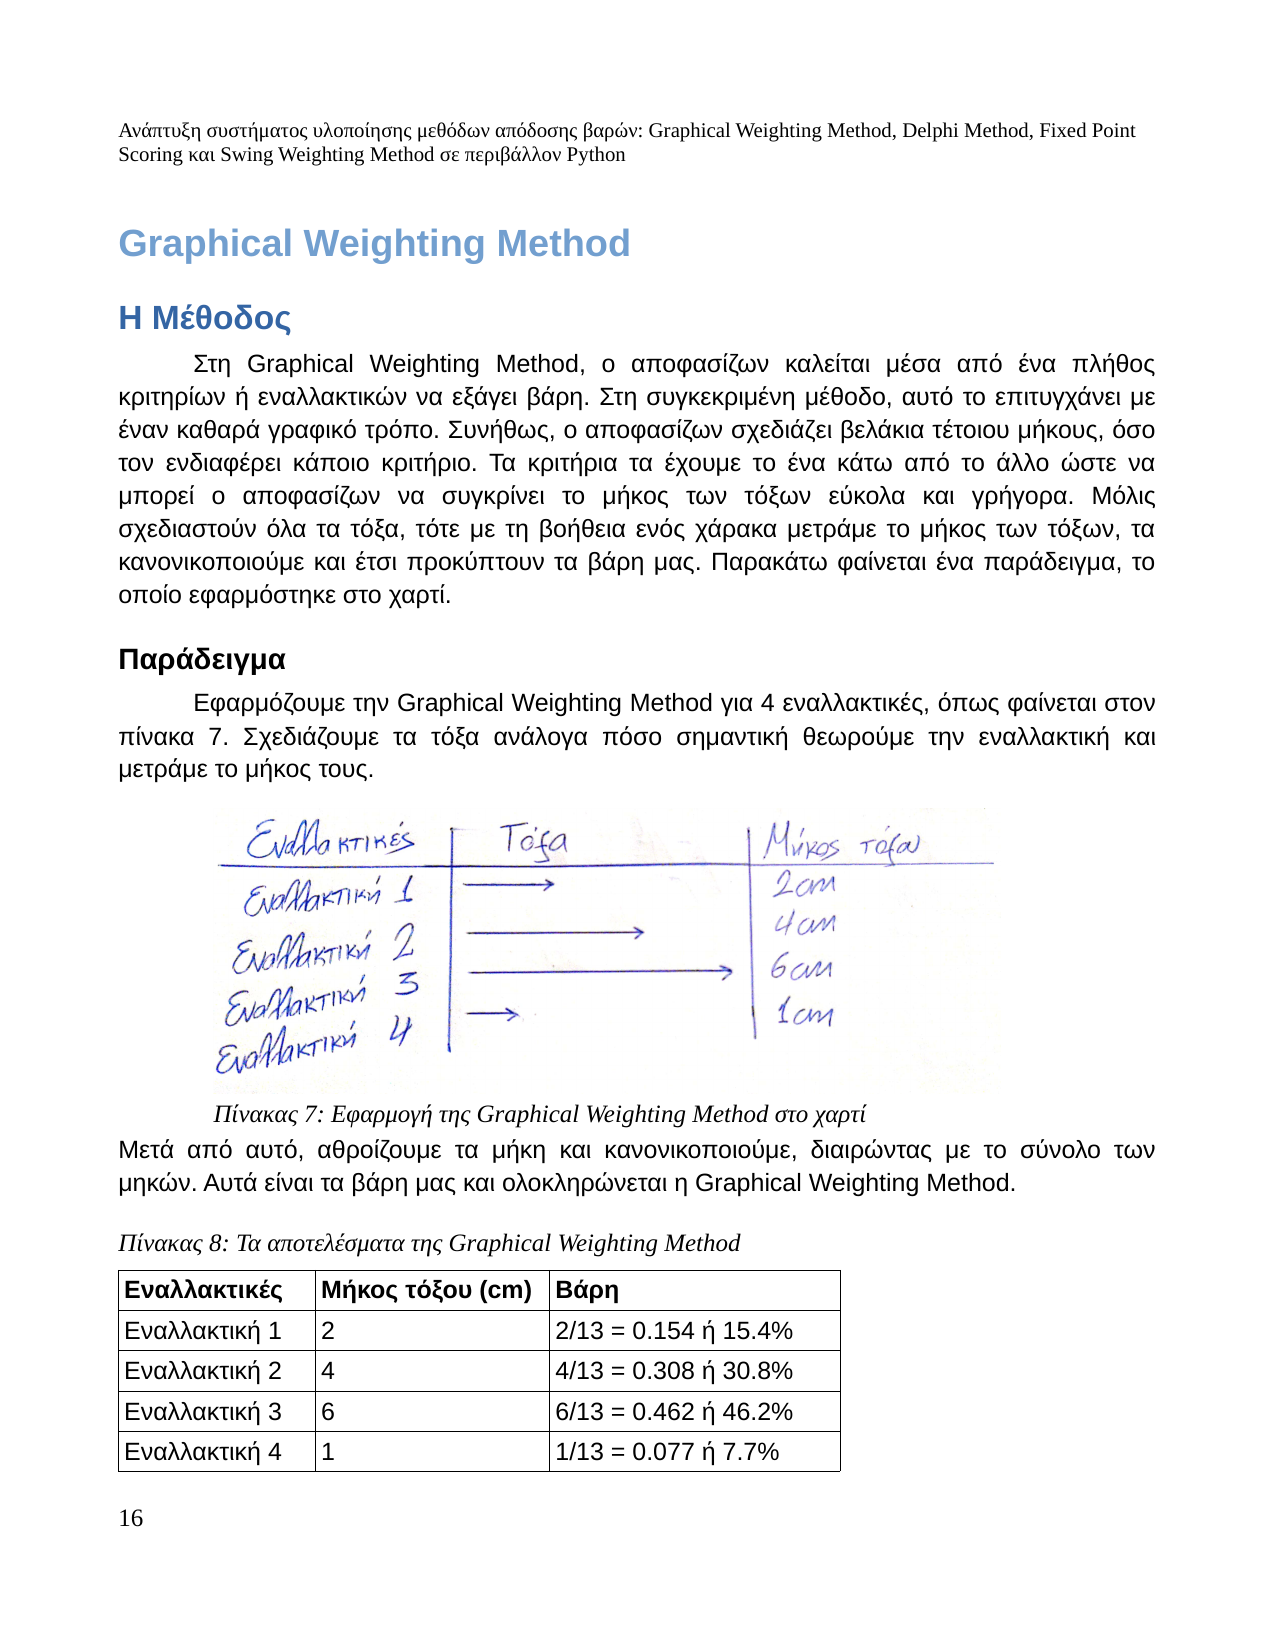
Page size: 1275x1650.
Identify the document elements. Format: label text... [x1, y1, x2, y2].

picture [213, 808, 1001, 1094]
table_cell Εναλλακτική 1 [119, 1311, 315, 1350]
text Εφαρμόζουμε την Graphical Weighting Method για 4 εναλλακτικές, όπως φαίνεται στον πίνακα 7. Σχεδιάζουμε τα τόξα ανάλογα πόσο σημαντική θεωρούμε την εναλλακτική και μετράμε το μήκος τους. [118, 688, 1157, 783]
table_header Εναλλακτικές [119, 1271, 315, 1310]
text Πίνακας 7: Εφαρμογή της Graphical Weighting Method στο χαρτί [213, 1094, 1001, 1128]
table_cell 1/13 = 0.077 ή 7.7% [550, 1432, 840, 1471]
subtitle Παράδειγμα [118, 642, 1157, 676]
table_cell 6 [316, 1392, 549, 1431]
table_cell 6/13 = 0.462 ή 46.2% [550, 1392, 840, 1431]
table_cell Εναλλακτική 4 [119, 1432, 315, 1471]
table_cell 2/13 = 0.154 ή 15.4% [550, 1311, 840, 1350]
text Μετά από αυτό, αθροίζουμε τα μήκη και κανονικοποιούμε, διαιρώντας με το σύνολο των μηκών. Αυτά είναι τα βάρη μας και ολοκληρώνεται η Graphical Weighting Method. [118, 1135, 1157, 1197]
text Στη Graphical Weighting Method, ο αποφασίζων καλείται μέσα από ένα πλήθος κριτηρίων ή εναλλακτικών να εξάγει βάρη. Στη συγκεκριμένη μέθοδο, αυτό το επιτυγχάνει με έναν καθαρά γραφικό τρόπο. Συνήθως, ο αποφασίζων σχεδιάζει βελάκια τέτοιου μήκους, όσο τον ενδιαφέρει κάποιο κριτήριο. Τα κριτήρια τα έχουμε το ένα κάτω από το άλλο ώστε να μπορεί ο αποφασίζων να συγκρίνει το μήκος των τόξων εύκολα και γρήγορα. Μόλις σχεδιαστούν όλα τα τόξα, τότε με τη βοήθεια ενός χάρακα μετράμε το μήκος των τόξων, τα κανονικοποιούμε και έτσι προκύπτουν τα βάρη μας. Παρακάτω φαίνεται ένα παράδειγμα, το οποίο εφαρμόστηκε στο χαρτί. [118, 349, 1157, 609]
table_header Βάρη [550, 1271, 840, 1310]
table_cell 1 [316, 1432, 549, 1471]
table_cell 4 [316, 1351, 549, 1391]
subtitle Η Μέθοδος [118, 298, 1157, 336]
table_cell Εναλλακτική 3 [119, 1392, 315, 1431]
table_cell 2 [316, 1311, 549, 1350]
text Πίνακας 8: Τα αποτελέσματα της Graphical Weighting Method [118, 1228, 1157, 1257]
table_cell 4/13 = 0.308 ή 30.8% [550, 1351, 840, 1391]
table_header Μήκος τόξου (cm) [316, 1271, 549, 1310]
subtitle Graphical Weighting Method [118, 221, 1157, 264]
table_cell Εναλλακτική 2 [119, 1351, 315, 1391]
